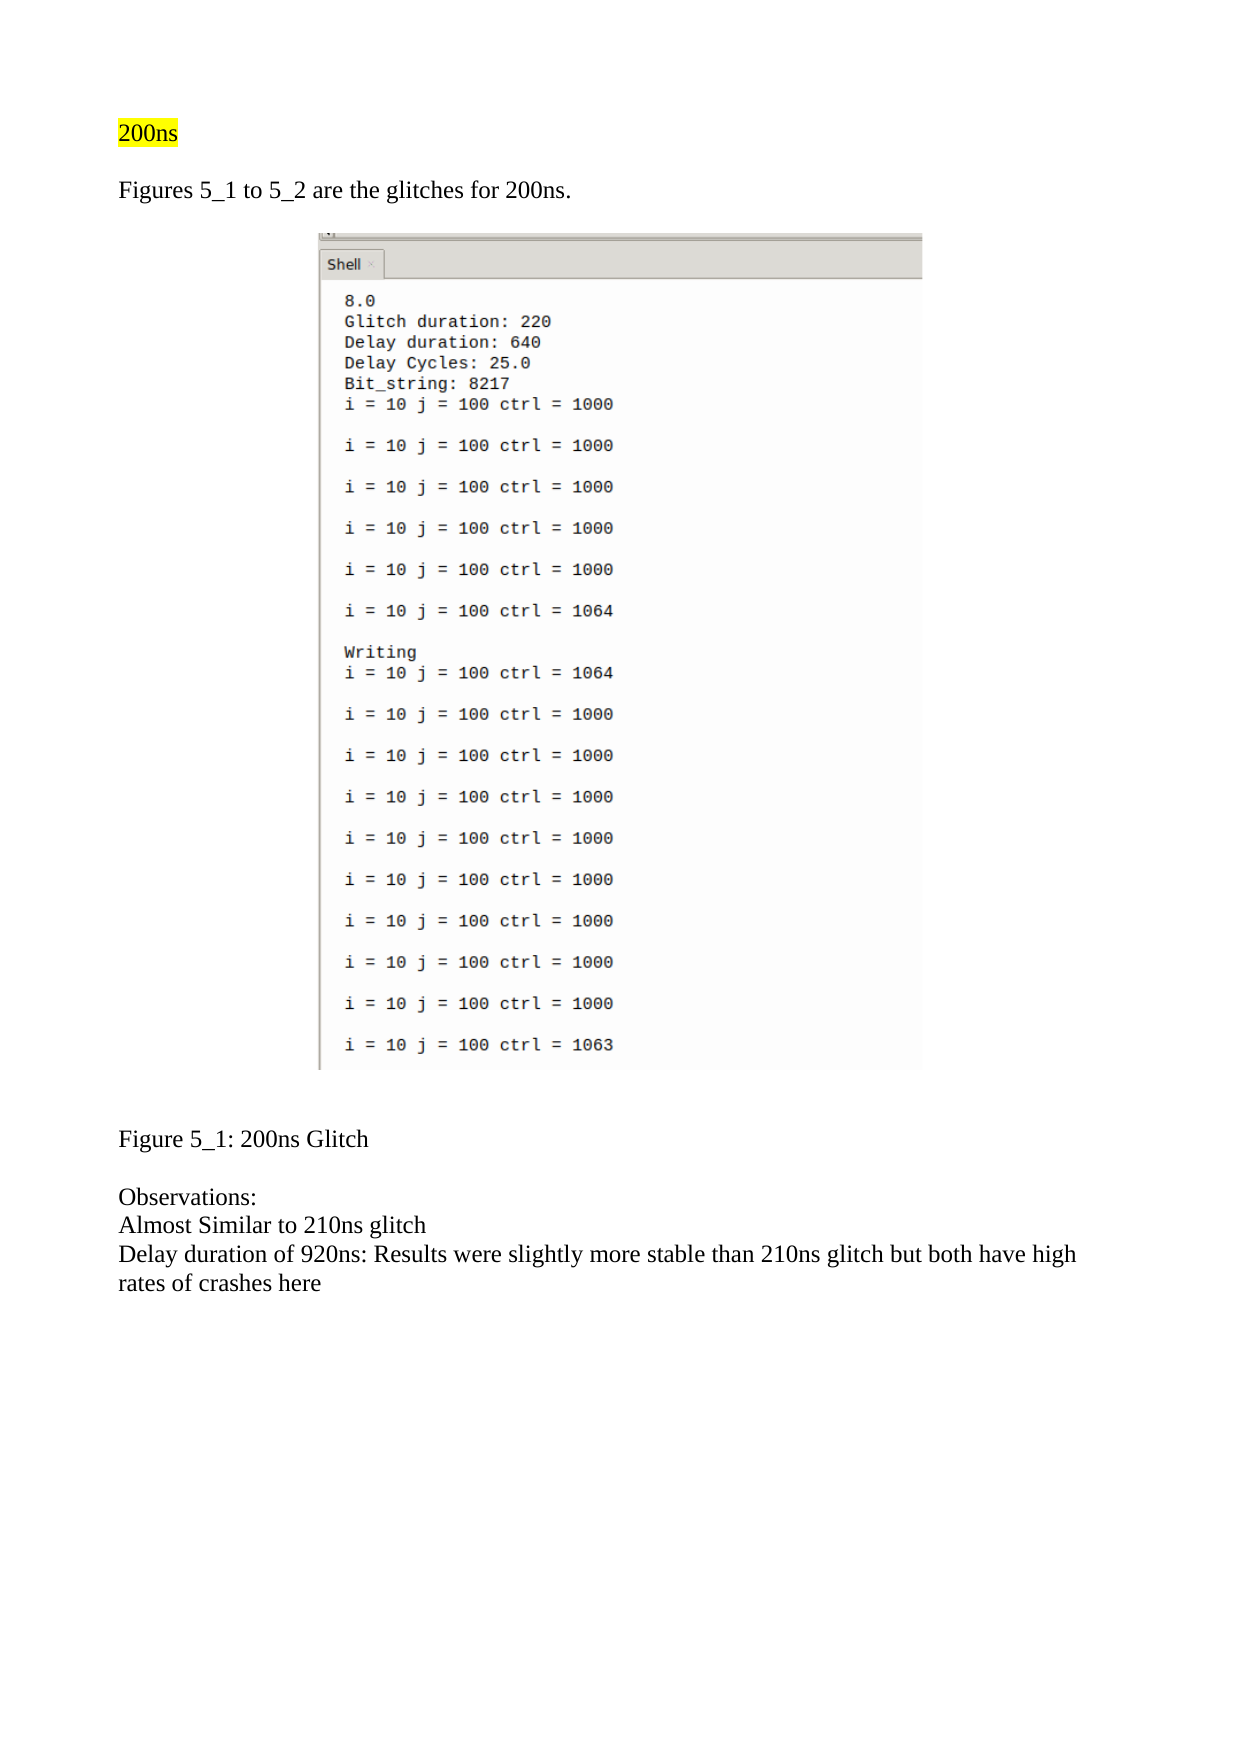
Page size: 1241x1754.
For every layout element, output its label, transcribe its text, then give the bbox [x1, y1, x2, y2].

text Delay duration of 920ns: Results were slightly more stable than 210ns glitch but both have high rates of crashes here [118, 1239, 1122, 1297]
picture [317, 233, 923, 1070]
text Figures 5_1 to 5_2 are the glitches for 200ns. [118, 176, 1122, 204]
text Almost Similar to 210ns glitch [118, 1211, 1122, 1239]
text Figure 5_1: 200ns Glitch Observations: [118, 1124, 1122, 1211]
text 200ns [118, 118, 1122, 147]
